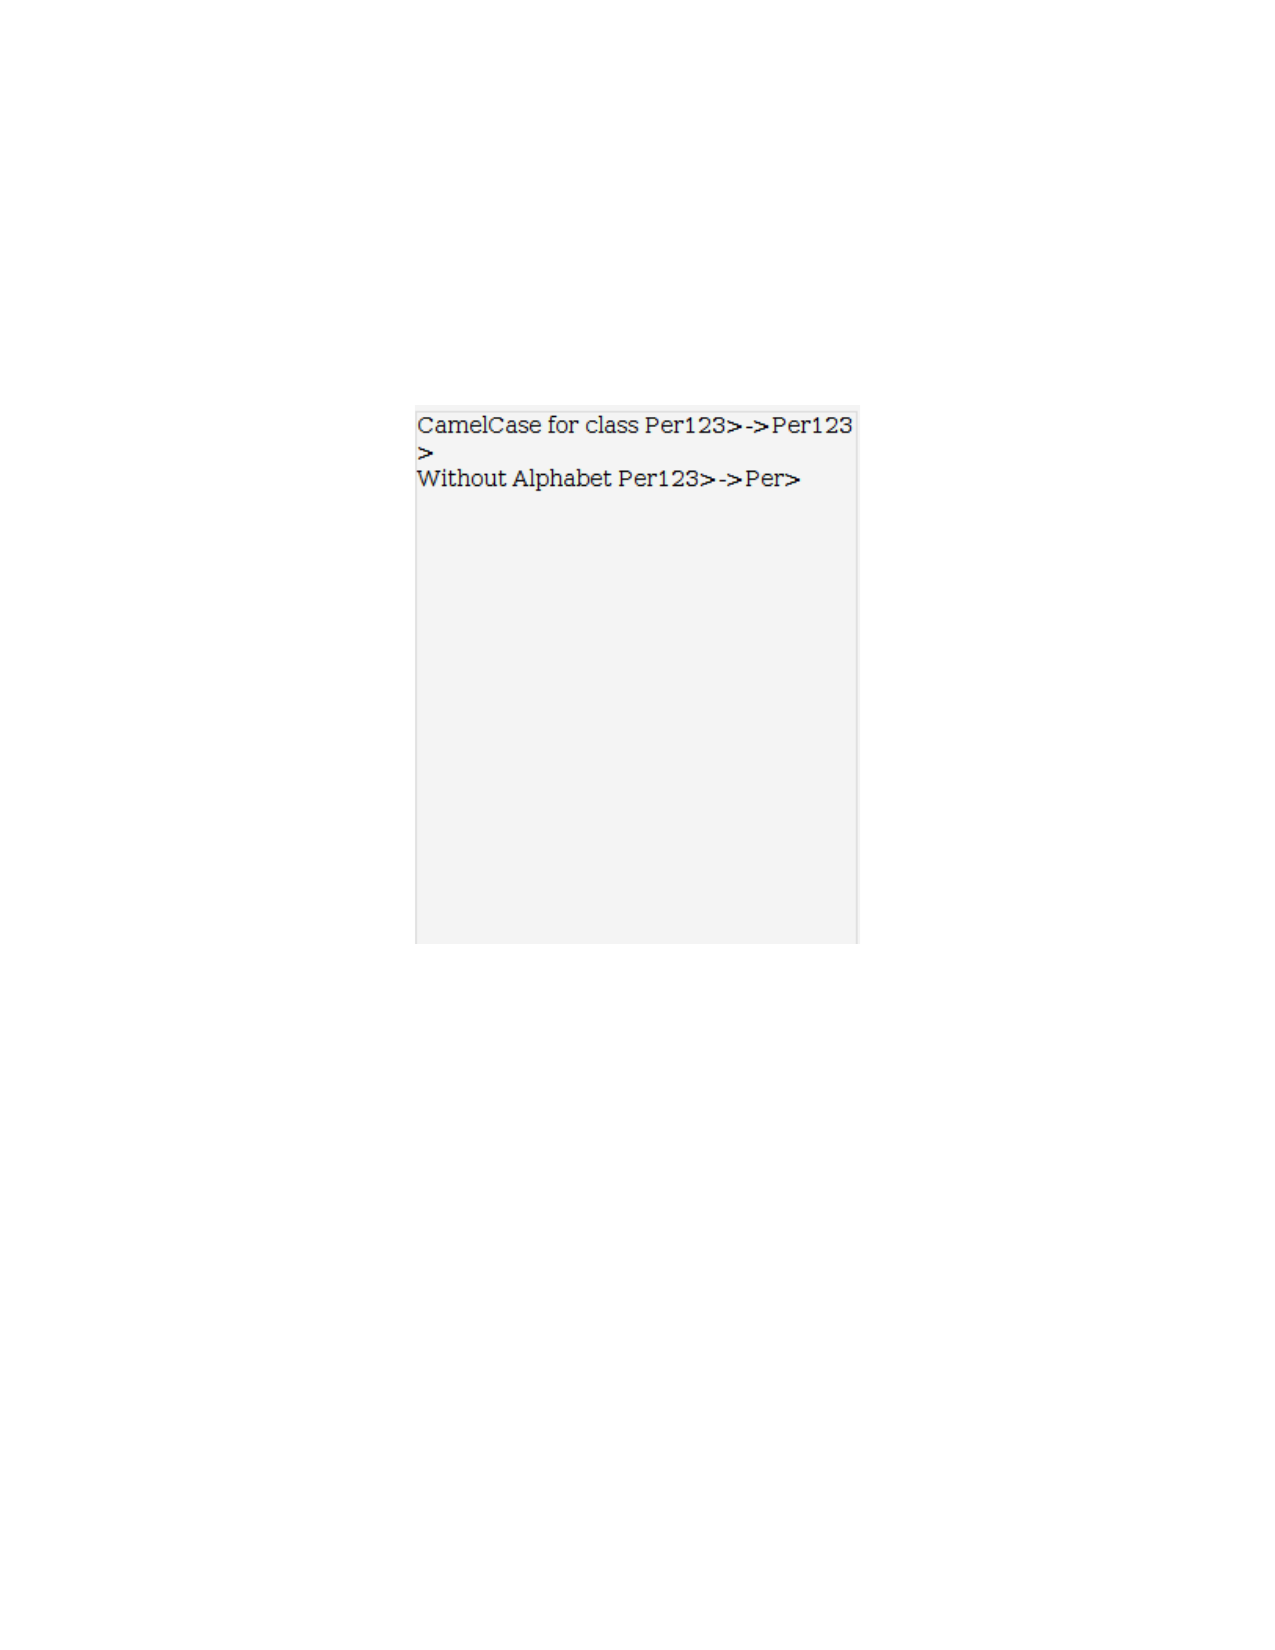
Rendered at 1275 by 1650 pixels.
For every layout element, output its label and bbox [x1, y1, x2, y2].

picture [414, 405, 861, 944]
